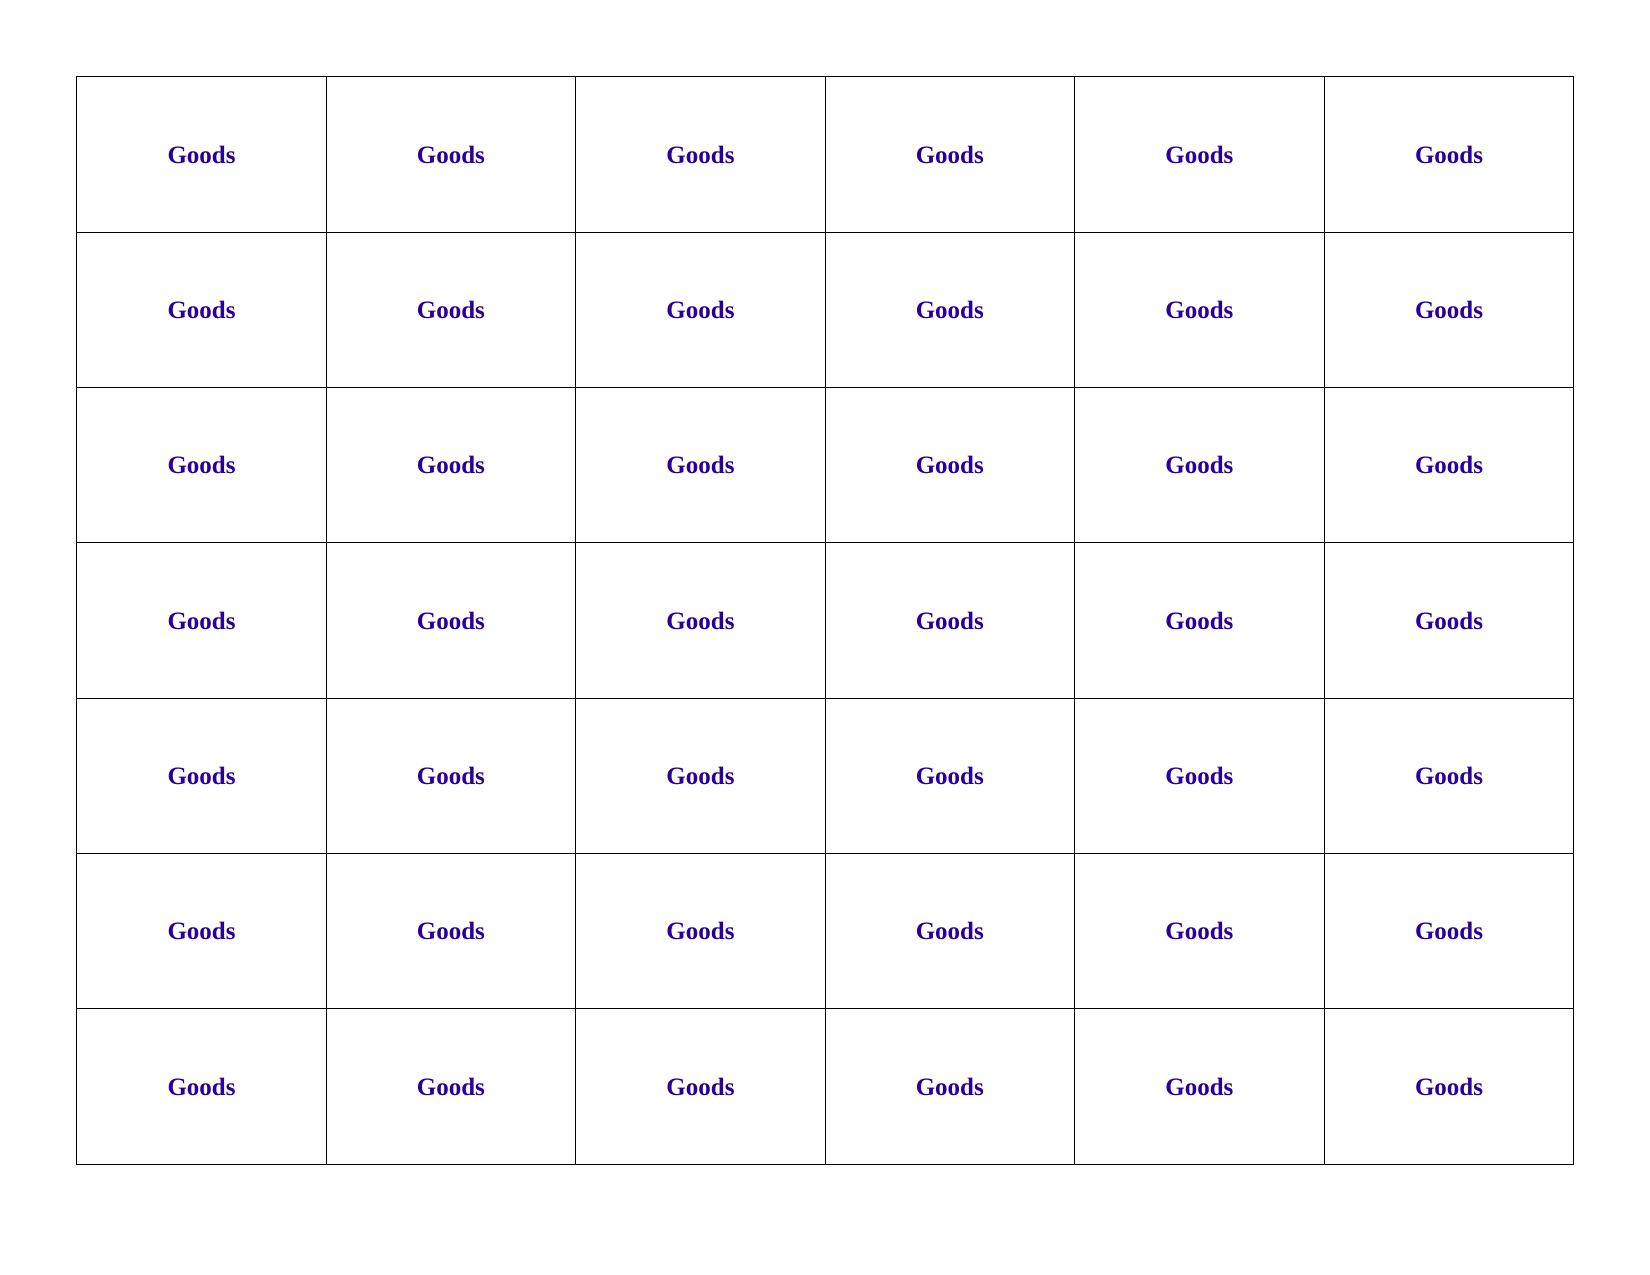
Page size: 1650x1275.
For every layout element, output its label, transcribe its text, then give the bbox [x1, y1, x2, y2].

table_cell Goods [1325, 388, 1573, 542]
table_cell Goods [1325, 1009, 1573, 1164]
table_cell Goods [77, 854, 326, 1008]
table_cell Goods [77, 233, 326, 387]
table_cell Goods [1075, 233, 1324, 387]
table_header Goods [1325, 77, 1573, 232]
table_cell Goods [826, 388, 1074, 542]
table_cell Goods [826, 699, 1074, 853]
table_cell Goods [826, 543, 1074, 698]
table_cell Goods [1325, 543, 1573, 698]
table_header Goods [77, 77, 326, 232]
table_cell Goods [327, 1009, 575, 1164]
table_cell Goods [1075, 699, 1324, 853]
table_cell Goods [826, 854, 1074, 1008]
table_header Goods [327, 77, 575, 232]
table_cell Goods [77, 543, 326, 698]
table_cell Goods [1325, 854, 1573, 1008]
table_cell Goods [1075, 854, 1324, 1008]
table_cell Goods [327, 699, 575, 853]
table_cell Goods [1325, 699, 1573, 853]
table_cell Goods [576, 699, 825, 853]
table_cell Goods [1075, 388, 1324, 542]
table_header Goods [1075, 77, 1324, 232]
table_cell Goods [77, 388, 326, 542]
table_cell Goods [1325, 233, 1573, 387]
table_cell Goods [576, 233, 825, 387]
table_cell Goods [576, 543, 825, 698]
table_cell Goods [327, 543, 575, 698]
table_cell Goods [1075, 1009, 1324, 1164]
table_header Goods [576, 77, 825, 232]
table_cell Goods [327, 233, 575, 387]
table_cell Goods [576, 388, 825, 542]
table_header Goods [826, 77, 1074, 232]
table_cell Goods [576, 1009, 825, 1164]
table_cell Goods [327, 854, 575, 1008]
table_cell Goods [1075, 543, 1324, 698]
table_cell Goods [826, 1009, 1074, 1164]
table_cell Goods [327, 388, 575, 542]
table_cell Goods [826, 233, 1074, 387]
table_cell Goods [576, 854, 825, 1008]
table_cell Goods [77, 699, 326, 853]
table_cell Goods [77, 1009, 326, 1164]
